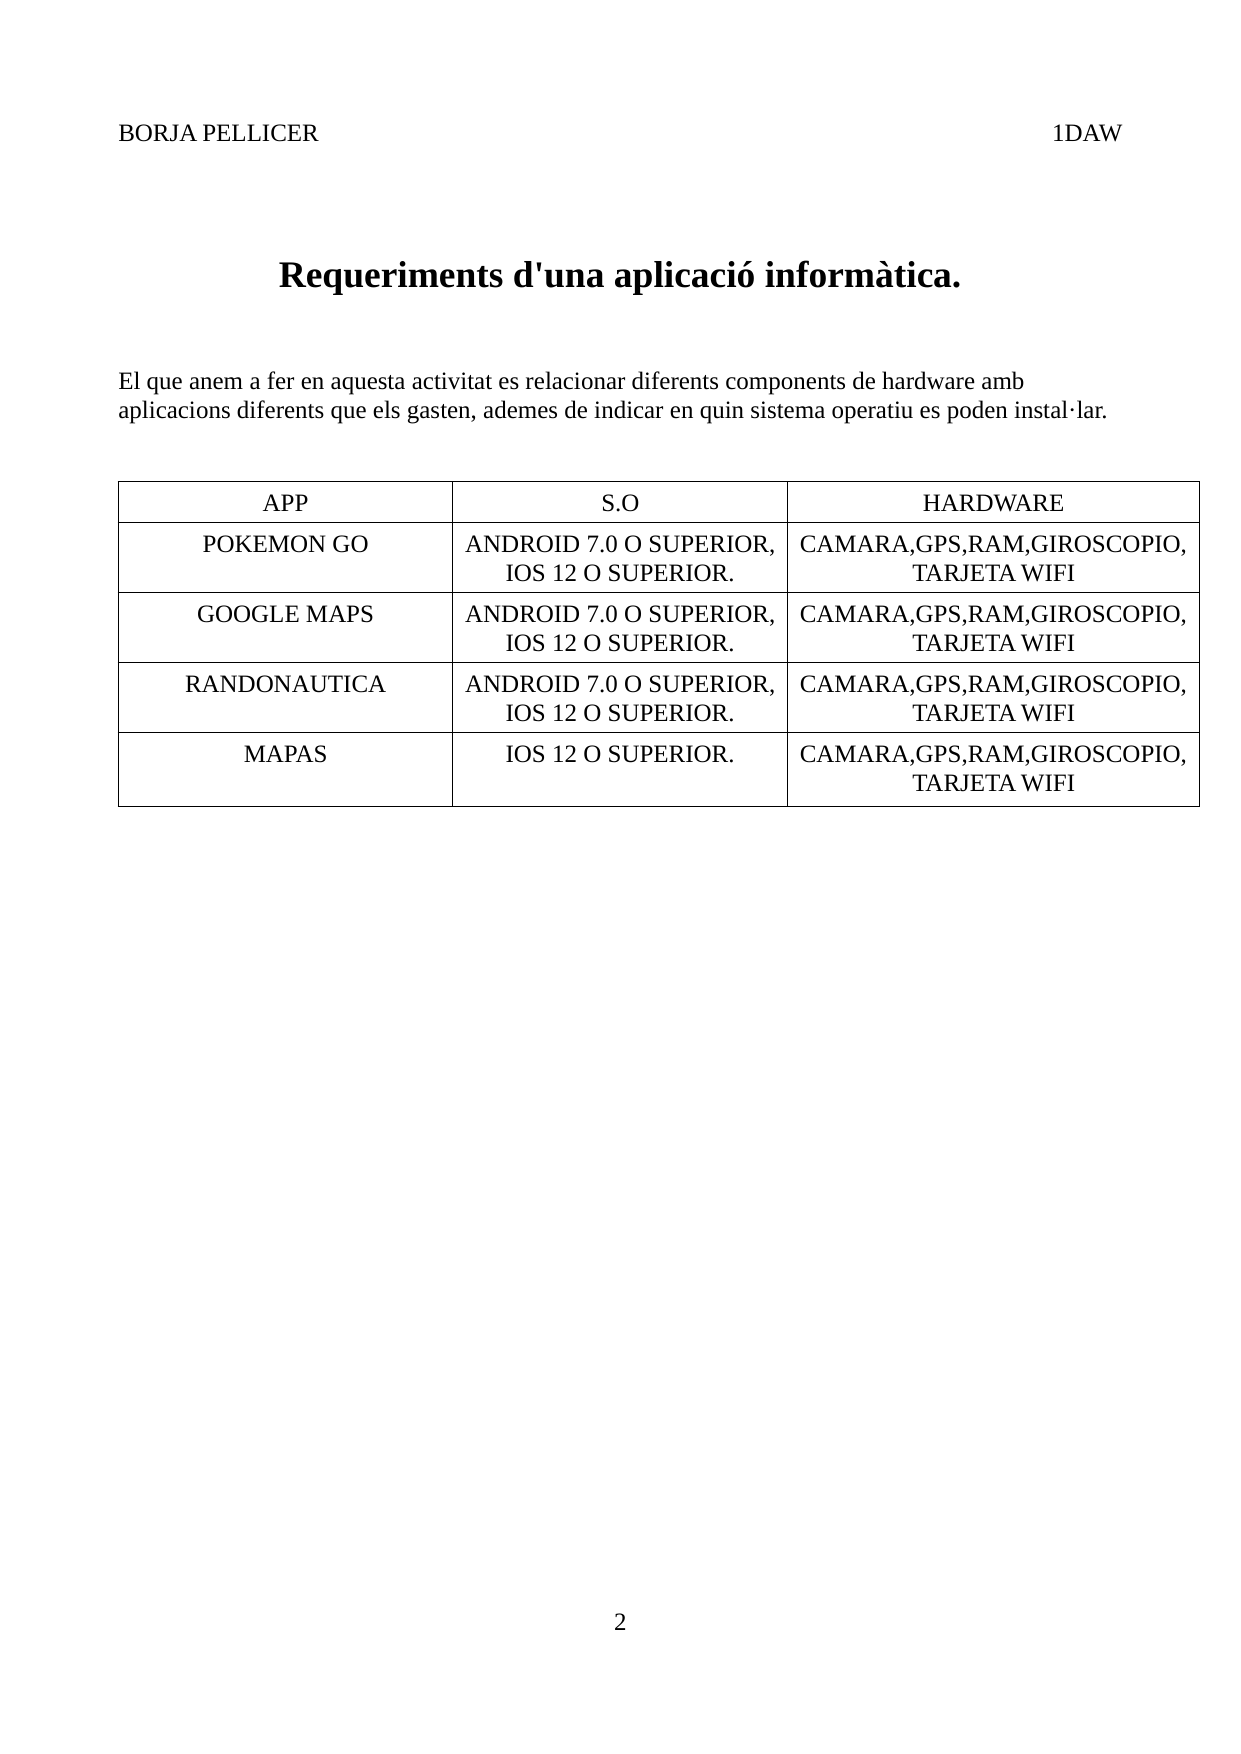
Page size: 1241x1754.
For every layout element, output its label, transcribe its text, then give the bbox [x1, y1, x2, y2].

table_header APP [119, 482, 452, 522]
table_cell ANDROID 7.0 O SUPERIOR, IOS 12 O SUPERIOR. [453, 663, 787, 732]
table_cell ANDROID 7.0 O SUPERIOR, IOS 12 O SUPERIOR. [453, 523, 787, 592]
table_cell ANDROID 7.0 O SUPERIOR, IOS 12 O SUPERIOR. [453, 593, 787, 662]
subtitle Requeriments d'una aplicació informàtica. [118, 253, 1122, 296]
table_cell CAMARA,GPS,RAM,GIROSCOPIO,TARJETA WIFI [788, 733, 1199, 806]
table_cell GOOGLE MAPS [119, 593, 452, 662]
text El que anem a fer en aquesta activitat es relacionar diferents components de hardware amb aplicacions diferents que els gasten, ademes de indicar en quin sistema operatiu es poden instal·lar. [118, 366, 1122, 423]
table_cell CAMARA,GPS,RAM,GIROSCOPIO,TARJETA WIFI [788, 523, 1199, 592]
table_header HARDWARE [788, 482, 1199, 522]
table_cell RANDONAUTICA [119, 663, 452, 732]
table_cell IOS 12 O SUPERIOR. [453, 733, 787, 806]
table_cell POKEMON GO [119, 523, 452, 592]
table_cell CAMARA,GPS,RAM,GIROSCOPIO,TARJETA WIFI [788, 593, 1199, 662]
table_cell CAMARA,GPS,RAM,GIROSCOPIO,TARJETA WIFI [788, 663, 1199, 732]
table_cell MAPAS [119, 733, 452, 806]
table_header S.O [453, 482, 787, 522]
